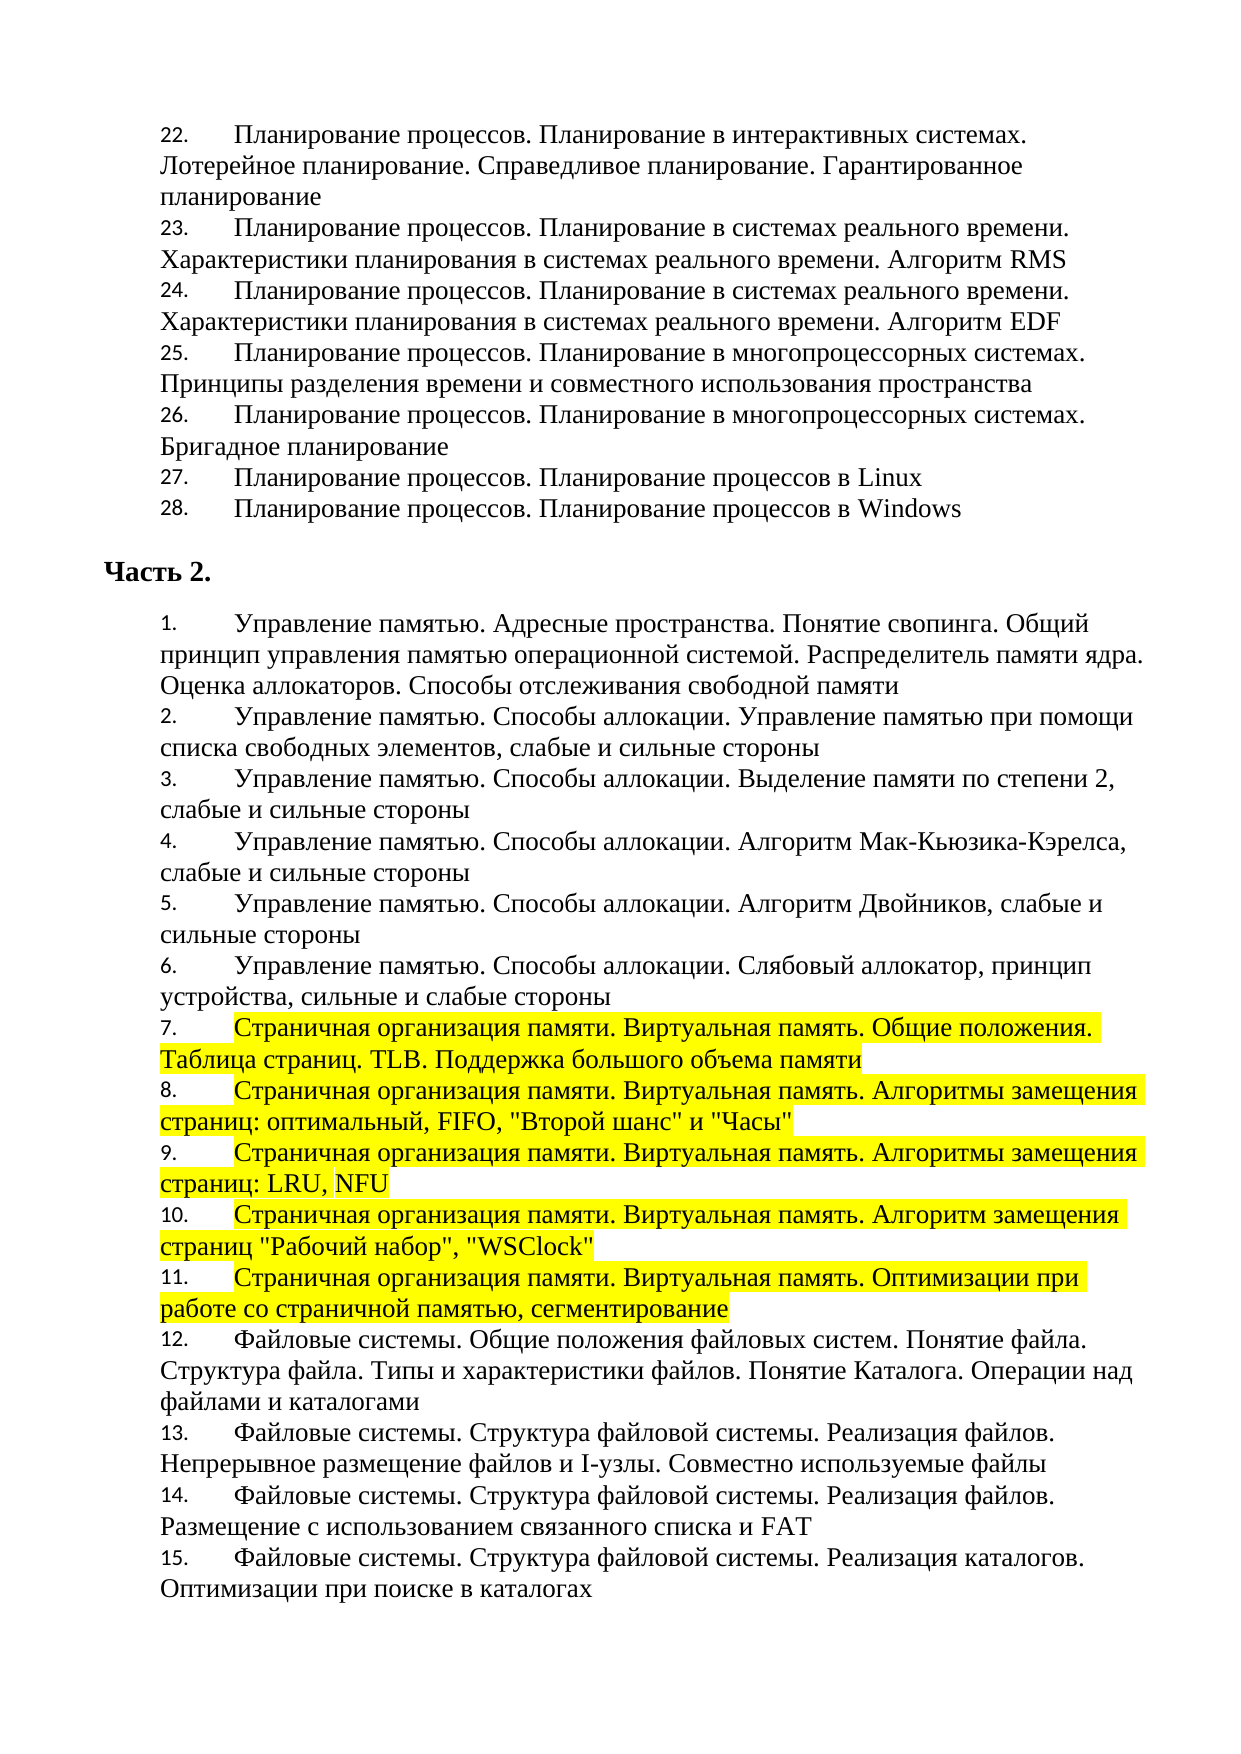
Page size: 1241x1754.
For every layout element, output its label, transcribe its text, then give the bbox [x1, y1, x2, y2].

list Планирование процессов. Планирование в многопроцессорных системах. Бригадное планирование [160, 398, 1152, 461]
list Управление памятью. Адресные пространства. Понятие свопинга. Общий принцип управления памятью операционной системой. Распределитель памяти ядра. Оценка аллокаторов. Способы отслеживания свободной памяти [160, 607, 1152, 700]
list Управление памятью. Способы аллокации. Алгоритм Мак-Кьюзика-Кэрелса, слабые и сильные стороны [160, 825, 1152, 887]
list Страничная организация памяти. Виртуальная память. Алгоритмы замещения страниц: оптимальный, FIFO, "Второй шанс" и "Часы" [160, 1074, 1152, 1136]
list Управление памятью. Способы аллокации. Слябовый аллокатор, принцип устройства, сильные и слабые стороны [160, 949, 1152, 1012]
list Страничная организация памяти. Виртуальная память. Общие положения. Таблица страниц. TLB. Поддержка большого объема памяти [160, 1012, 1152, 1074]
list Планирование процессов. Планирование в интерактивных системах. Лотерейное планирование. Справедливое планирование. Гарантированное планирование [160, 118, 1152, 212]
list Файловые системы. Структура файловой системы. Реализация каталогов. Оптимизации при поиске в каталогах [160, 1541, 1152, 1603]
list Планирование процессов. Планирование в многопроцессорных системах. Принципы разделения времени и совместного использования пространства [160, 336, 1152, 398]
list Страничная организация памяти. Виртуальная память. Алгоритмы замещения страниц: LRU, NFU [160, 1136, 1152, 1198]
list Управление памятью. Способы аллокации. Управление памятью при помощи списка свободных элементов, слабые и сильные стороны [160, 700, 1152, 762]
list Планирование процессов. Планирование процессов в Linux [160, 461, 1152, 492]
list Управление памятью. Способы аллокации. Выделение памяти по степени 2, слабые и сильные стороны [160, 762, 1152, 825]
list Страничная организация памяти. Виртуальная память. Оптимизации при работе со страничной памятью, сегментирование [160, 1261, 1152, 1323]
list Файловые системы. Структура файловой системы. Реализация файлов. Непрерывное размещение файлов и I-узлы. Совместно используемые файлы [160, 1416, 1152, 1479]
text Часть 2. [103, 554, 1152, 588]
list Планирование процессов. Планирование в системах реального времени. Характеристики планирования в системах реального времени. Алгоритм EDF [160, 274, 1152, 336]
list Планирование процессов. Планирование процессов в Windows [160, 492, 1152, 523]
list Планирование процессов. Планирование в системах реального времени. Характеристики планирования в системах реального времени. Алгоритм RMS [160, 212, 1152, 274]
list Страничная организация памяти. Виртуальная память. Алгоритм замещения страниц "Рабочий набор", "WSClock" [160, 1198, 1152, 1261]
list Файловые системы. Структура файловой системы. Реализация файлов. Размещение с использованием связанного списка и FAT [160, 1479, 1152, 1541]
list Файловые системы. Общие положения файловых систем. Понятие файла. Структура файла. Типы и характеристики файлов. Понятие Каталога. Операции над файлами и каталогами [160, 1323, 1152, 1416]
list Управление памятью. Способы аллокации. Алгоритм Двойников, слабые и сильные стороны [160, 887, 1152, 949]
